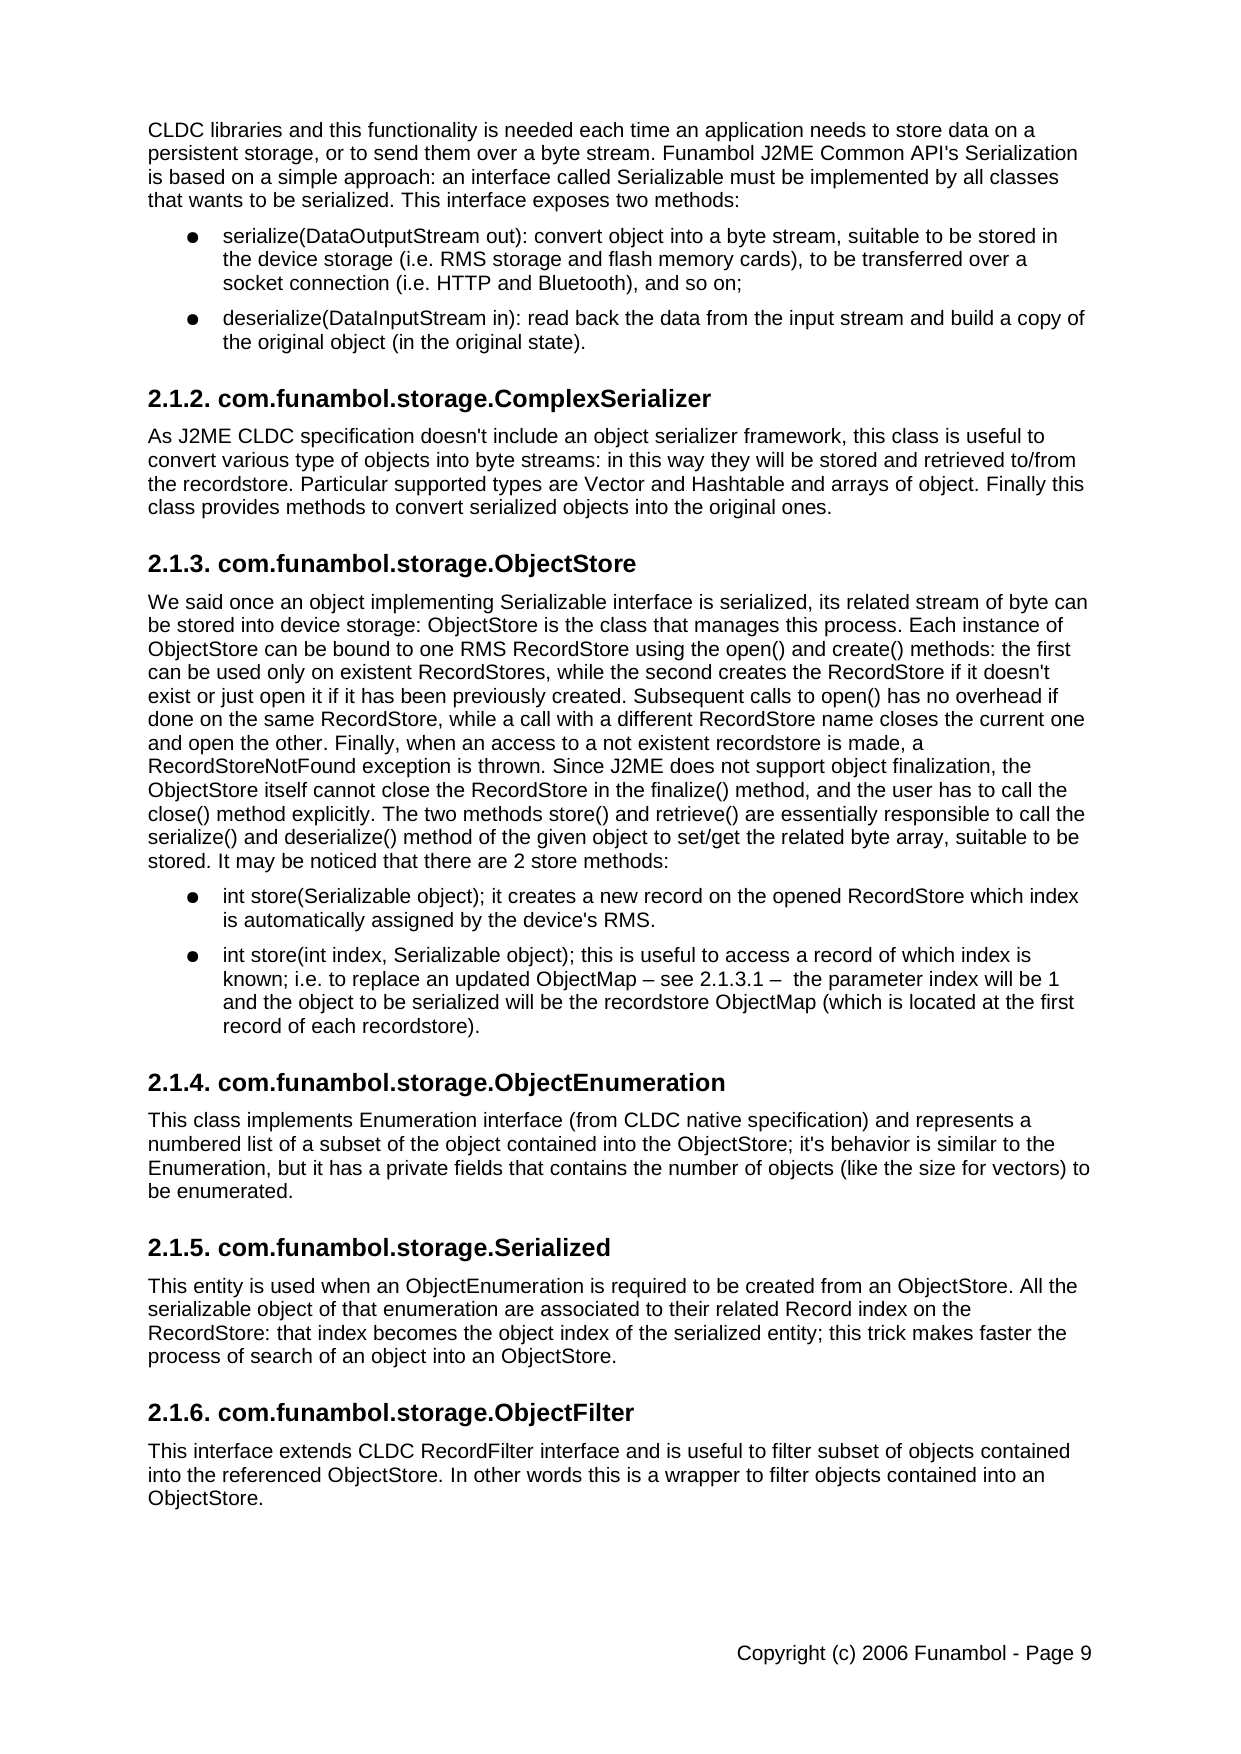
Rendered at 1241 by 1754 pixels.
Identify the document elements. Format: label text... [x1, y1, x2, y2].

text This class implements Enumeration interface (from CLDC native specification) and represents a numbered list of a subset of the object contained into the ObjectStore; it's behavior is similar to the Enumeration, but it has a private fields that contains the number of objects (like the size for vectors) to be enumerated. [148, 1109, 1093, 1203]
list serialize(DataOutputStream out): convert object into a byte stream, suitable to be stored in the device storage (i.e. RMS storage and flash memory cards), to be transferred over a socket connection (i.e. HTTP and Bluetooth), and so on; [185, 224, 1093, 295]
text As J2ME CLDC specification doesn't include an object serializer framework, this class is useful to convert various type of objects into byte streams: in this way they will be stored and retrieved to/from the recordstore. Particular supported types are Vector and Hashtable and arrays of object. Finally this class provides methods to convert serialized objects into the original ones. [148, 425, 1093, 519]
subtitle com.funambol.storage.ObjectEnumeration [148, 1069, 1093, 1097]
text We said once an object implementing Serializable interface is serialized, its related stream of byte can be stored into device storage: ObjectStore is the class that manages this process. Each instance of ObjectStore can be bound to one RMS RecordStore using the open() and create() methods: the first can be used only on existent RecordStores, while the second creates the RecordStore if it doesn't exist or just open it if it has been previously created. Subsequent calls to open() has no overhead if done on the same RecordStore, while a call with a different RecordStore name closes the current one and open the other. Finally, when an access to a not existent recordstore is made, a RecordStoreNotFound exception is thrown. Since J2ME does not support object finalization, the ObjectStore itself cannot close the RecordStore in the finalize() method, and the user has to call the close() method explicitly. The two methods store() and retrieve() are essentially responsible to call the serialize() and deserialize() method of the given object to set/get the related byte array, suitable to be stored. It may be noticed that there are 2 store methods: [148, 590, 1093, 873]
list deserialize(DataInputStream in): read back the data from the input stream and build a copy of the original object (in the original state). [185, 307, 1093, 354]
subtitle com.funambol.storage.ObjectFilter [148, 1399, 1093, 1427]
text This interface extends CLDC RecordFilter interface and is useful to filter subset of objects contained into the referenced ObjectStore. In other words this is a wrapper to filter objects contained into an ObjectStore. [148, 1439, 1093, 1510]
text CLDC libraries and this functionality is needed each time an application needs to store data on a persistent storage, or to send them over a byte stream. Funambol J2ME Common API's Serialization is based on a simple approach: an interface called Serializable must be implemented by all classes that wants to be serialized. This interface exposes two methods: [148, 118, 1093, 212]
subtitle com.funambol.storage.Serialized [148, 1234, 1093, 1262]
subtitle com.funambol.storage.ComplexSerializer [148, 385, 1093, 413]
list int store(int index, Serializable object); this is useful to access a record of which index is known; i.e. to replace an updated ObjectMap – see 2.1.3.1 – the parameter index will be 1 and the object to be serialized will be the recordstore ObjectMap (which is located at the first record of each recordstore). [185, 943, 1093, 1038]
subtitle com.funambol.storage.ObjectStore [148, 550, 1093, 578]
list int store(Serializable object); it creates a new record on the opened RecordStore which index is automatically assigned by the device's RMS. [185, 884, 1093, 932]
text This entity is used when an ObjectEnumeration is required to be created from an ObjectStore. All the serializable object of that enumeration are associated to their related Record index on the RecordStore: that index becomes the object index of the serialized entity; this trick makes faster the process of search of an object into an ObjectStore. [148, 1274, 1093, 1368]
